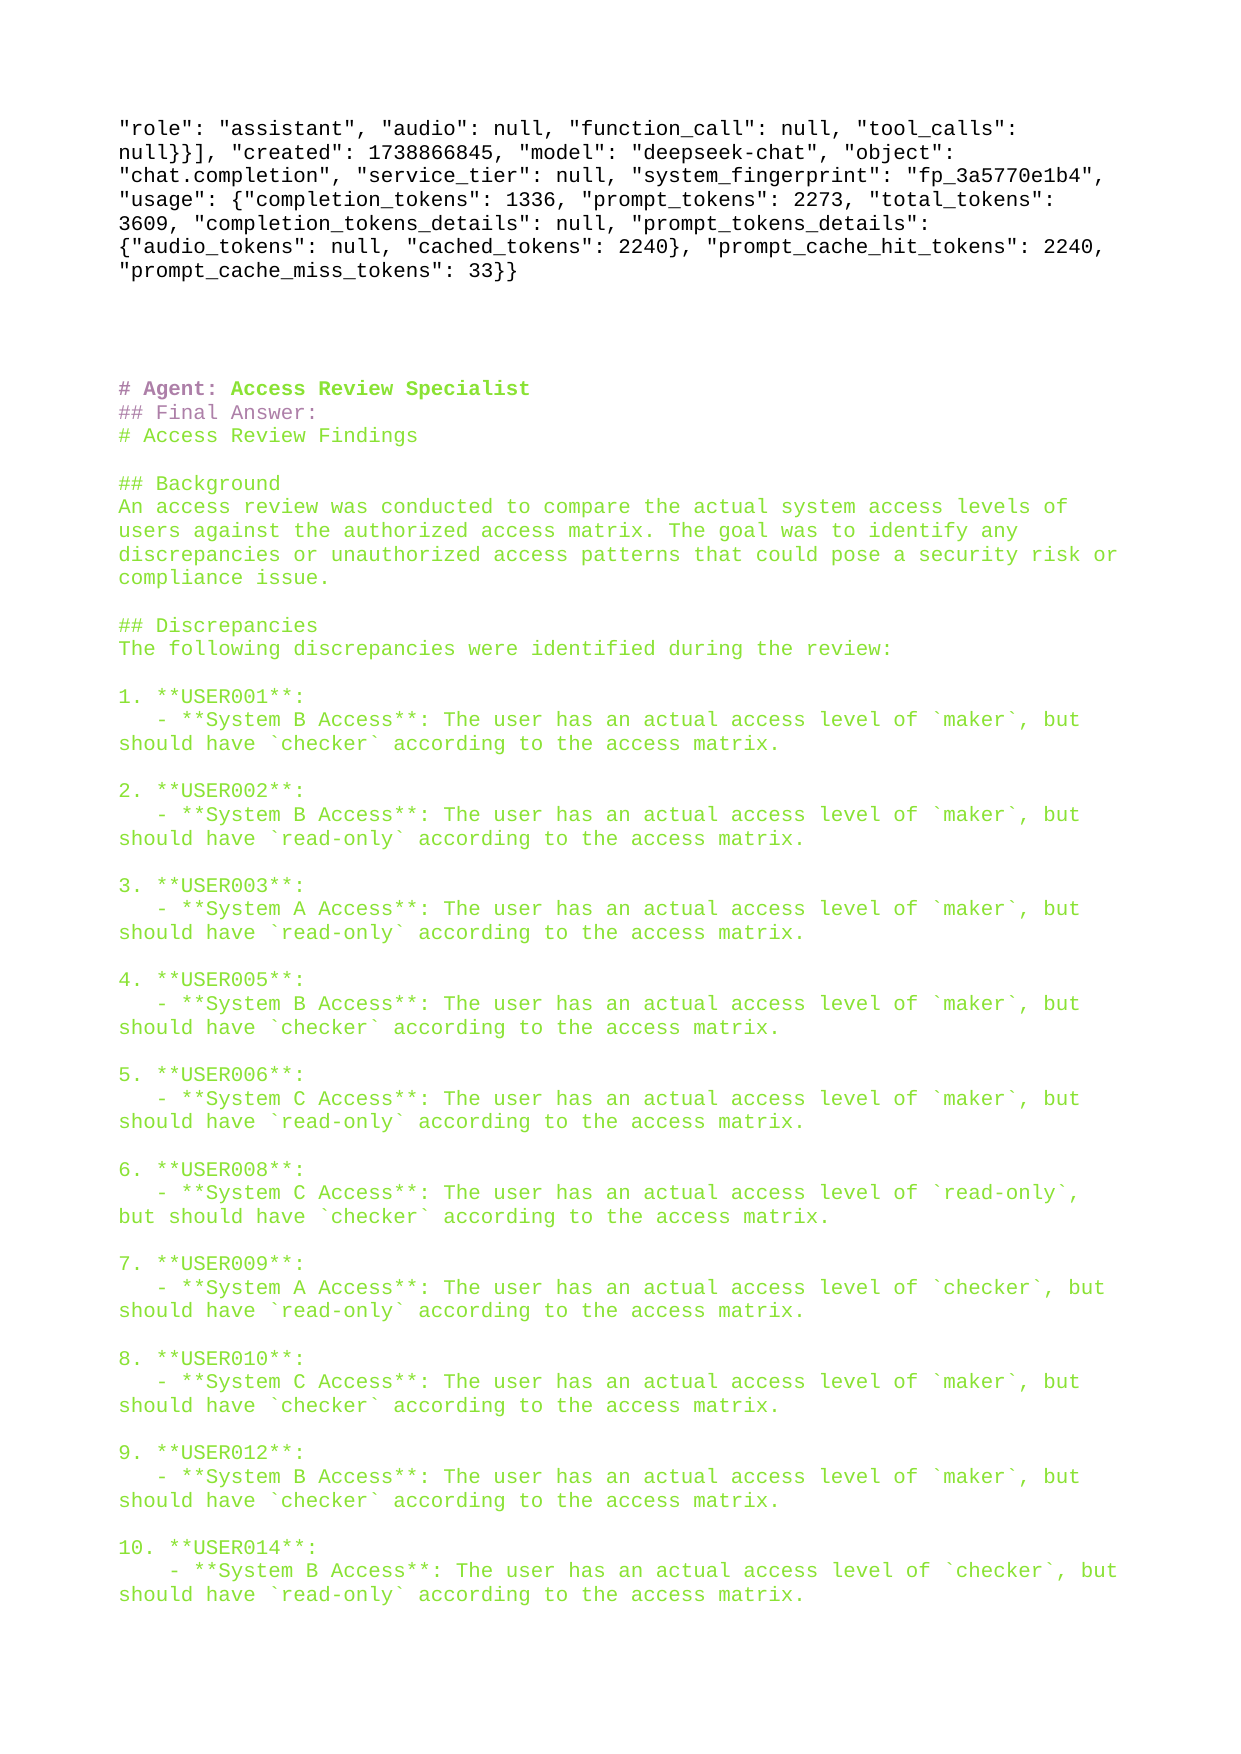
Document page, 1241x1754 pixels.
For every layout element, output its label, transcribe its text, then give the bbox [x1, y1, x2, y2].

text 1. **USER001**: [118, 686, 1122, 709]
text 8. **USER010**: [118, 1348, 1122, 1371]
text - **System C Access**: The user has an actual access level of `maker`, but should have `checker` according to the access matrix. [118, 1371, 1122, 1419]
text - **System B Access**: The user has an actual access level of `maker`, but should have `read-only` according to the access matrix. [118, 804, 1122, 851]
text # Agent: Access Review Specialist [118, 378, 1122, 402]
text - **System B Access**: The user has an actual access level of `maker`, but should have `checker` according to the access matrix. [118, 993, 1122, 1040]
text 6. **USER008**: [118, 1158, 1122, 1182]
text ## Discrepancies [118, 615, 1122, 638]
text An access review was conducted to compare the actual system access levels of users against the authorized access matrix. The goal was to identify any discrepancies or unauthorized access patterns that could pose a security risk or compliance issue. [118, 496, 1122, 591]
text 7. **USER009**: [118, 1253, 1122, 1277]
text - **System C Access**: The user has an actual access level of `maker`, but should have `read-only` according to the access matrix. [118, 1088, 1122, 1135]
text 2. **USER002**: [118, 780, 1122, 804]
text 4. **USER005**: [118, 969, 1122, 993]
text - **System C Access**: The user has an actual access level of `read-only`, but should have `checker` according to the access matrix. [118, 1182, 1122, 1229]
text 3. **USER003**: [118, 875, 1122, 898]
text ## Background [118, 473, 1122, 496]
text 10. **USER014**: [118, 1537, 1122, 1561]
text The following discrepancies were identified during the review: [118, 638, 1122, 662]
text ## Final Answer: [118, 402, 1122, 426]
text "role": "assistant", "audio": null, "function_call": null, "tool_calls": null}}], "created": 1738866845, "model": "deepseek-chat", "object": "chat.completion", "service_tier": null, "system_fingerprint": "fp_3a5770e1b4", "usage": {"completion_tokens": 1336, "prompt_tokens": 2273, "total_tokens": 3609, "completion_tokens_details": null, "prompt_tokens_details": {"audio_tokens": null, "cached_tokens": 2240}, "prompt_cache_hit_tokens": 2240, "prompt_cache_miss_tokens": 33}} [118, 118, 1122, 284]
text 5. **USER006**: [118, 1064, 1122, 1088]
text 9. **USER012**: [118, 1442, 1122, 1466]
text - **System B Access**: The user has an actual access level of `maker`, but should have `checker` according to the access matrix. [118, 709, 1122, 757]
text # Access Review Findings [118, 426, 1122, 449]
text - **System B Access**: The user has an actual access level of `checker`, but should have `read-only` according to the access matrix. [118, 1561, 1122, 1608]
text - **System B Access**: The user has an actual access level of `maker`, but should have `checker` according to the access matrix. [118, 1466, 1122, 1513]
text - **System A Access**: The user has an actual access level of `maker`, but should have `read-only` according to the access matrix. [118, 898, 1122, 946]
text - **System A Access**: The user has an actual access level of `checker`, but should have `read-only` according to the access matrix. [118, 1277, 1122, 1324]
